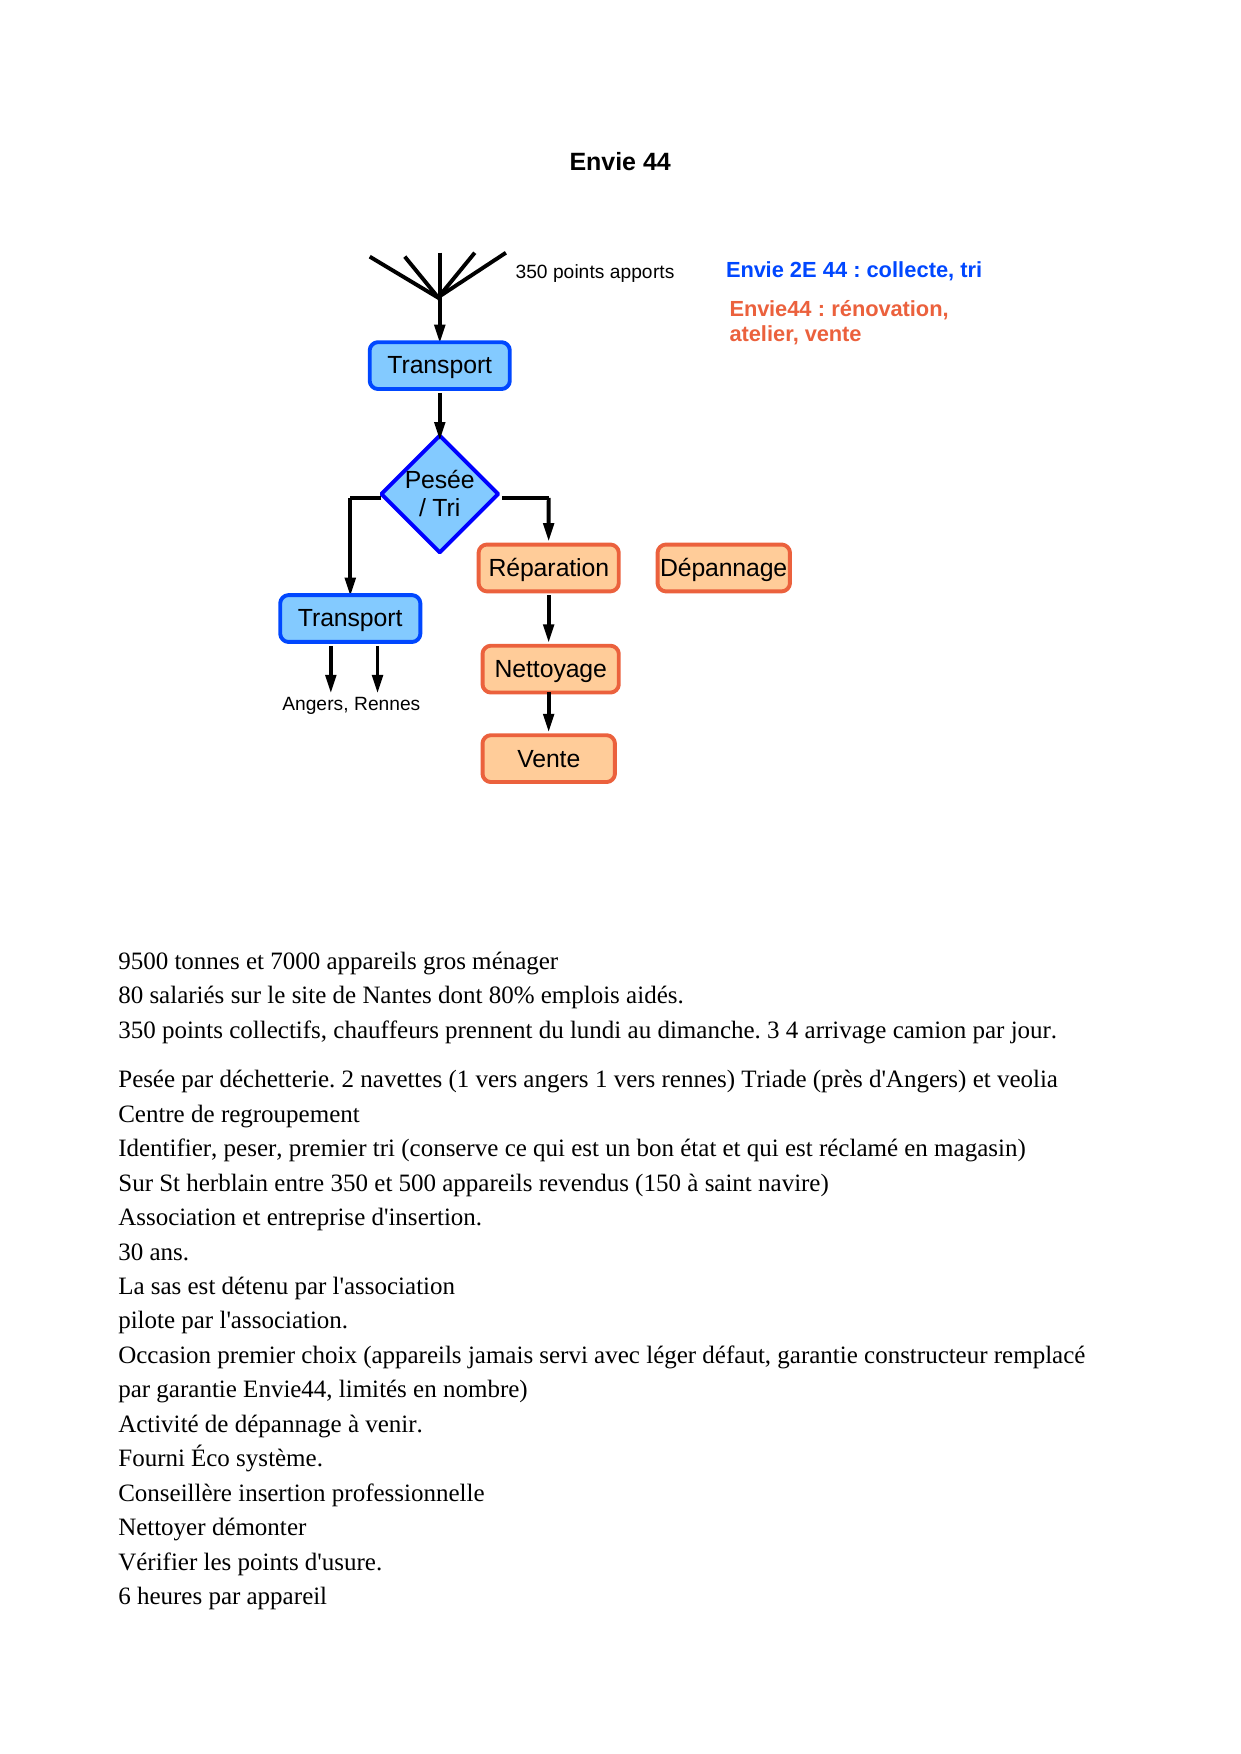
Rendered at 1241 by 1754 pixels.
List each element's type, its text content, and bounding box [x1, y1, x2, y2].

text Envie 44 [118, 147, 1122, 176]
text Pesée par déchetterie. 2 navettes (1 vers angers 1 vers rennes) Triade (près d'Angers) et veolia Centre de regroupement Identifier, peser, premier tri (conserve ce qui est un bon état et qui est réclamé en magasin) Sur St herblain entre 350 et 500 appareils revendus (150 à saint navire) Association et entreprise d'insertion. 30 ans. La sas est détenu par l'association pilote par l'association. Occasion premier choix (appareils jamais servi avec léger défaut, garantie constructeur remplacé par garantie Envie44, limités en nombre) Activité de dépannage à venir. Fourni Éco système. Conseillère insertion professionnelle Nettoyer démonter Vérifier les points d'usure. 6 heures par appareil [118, 1064, 1122, 1610]
text 9500 tonnes et 7000 appareils gros ménager 80 salariés sur le site de Nantes dont 80% emplois aidés. 350 points collectifs, chauffeurs prennent du lundi au dimanche. 3 4 arrivage camion par jour. [118, 946, 1122, 1044]
